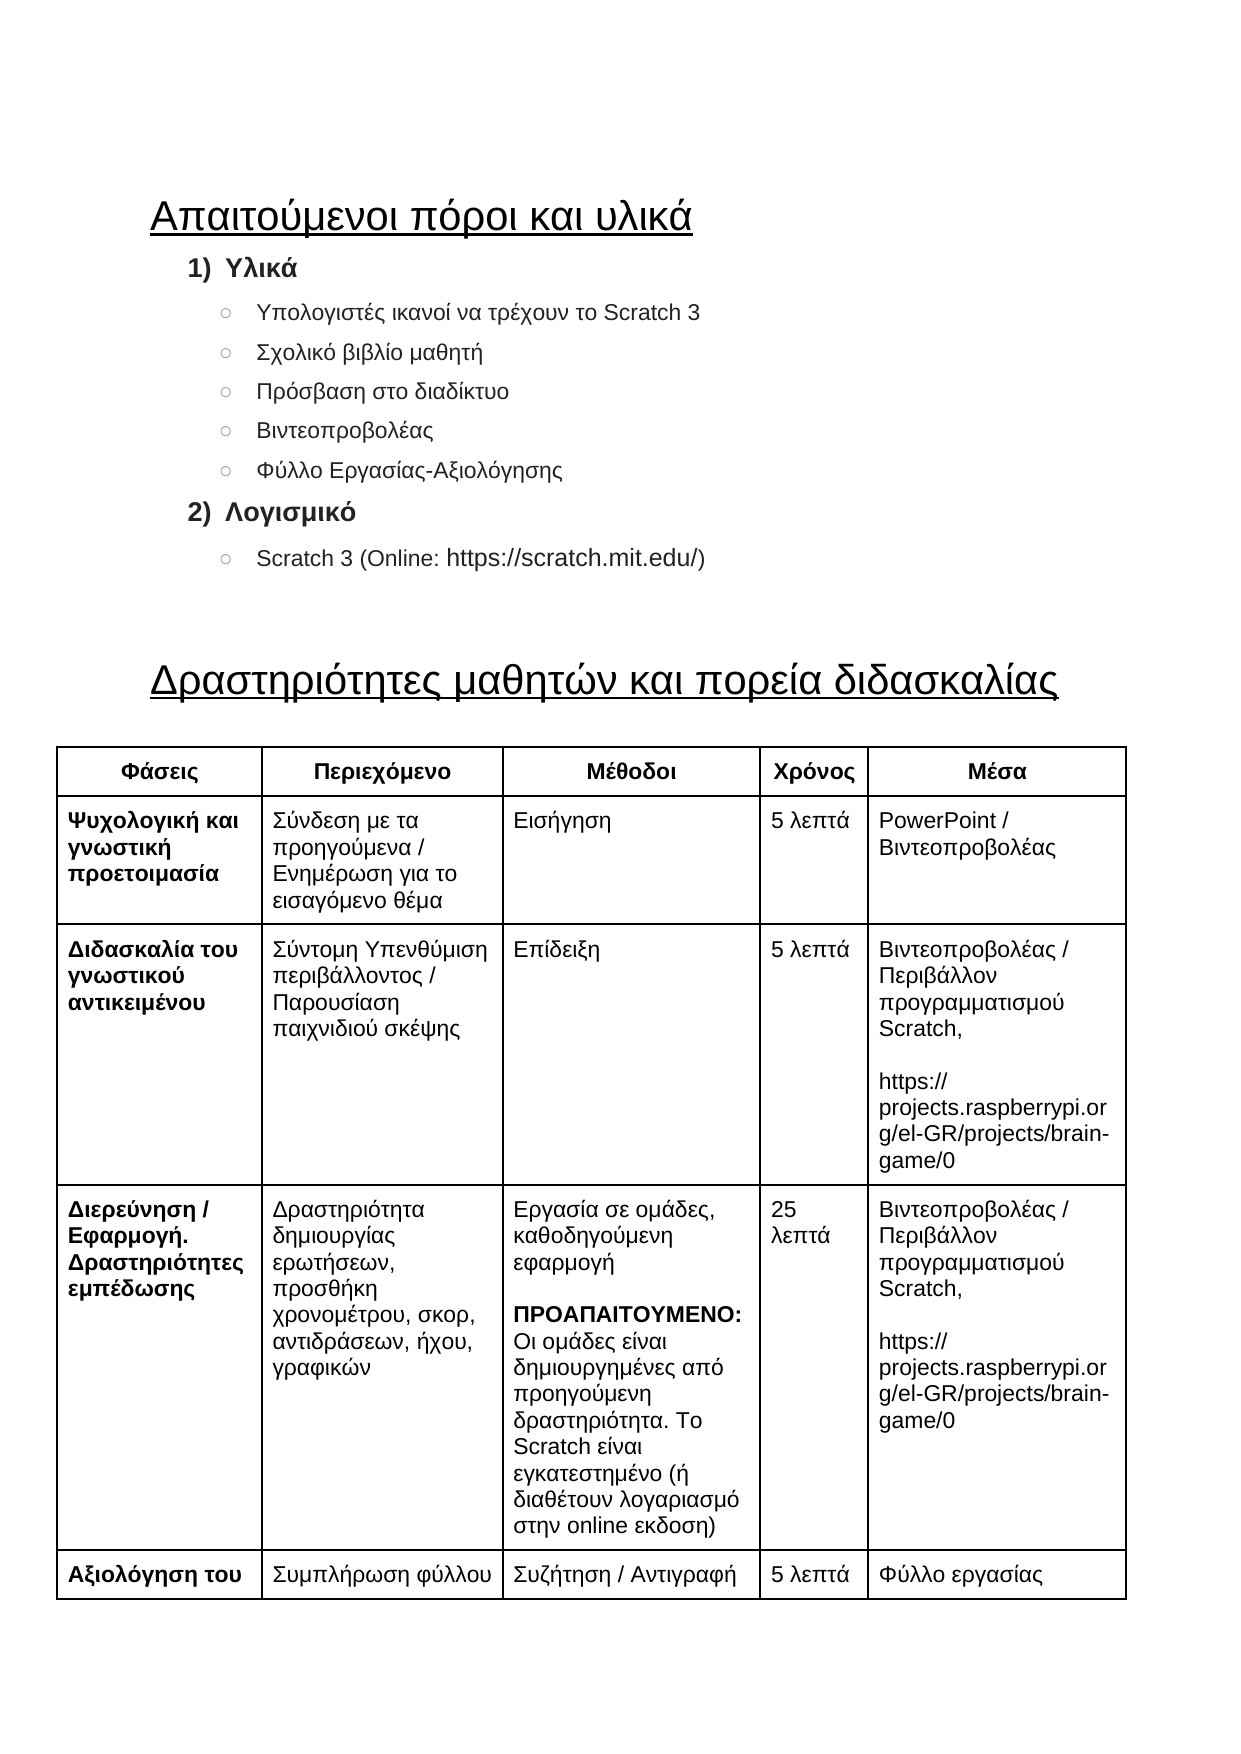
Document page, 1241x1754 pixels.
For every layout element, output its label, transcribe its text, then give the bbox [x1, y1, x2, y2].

list Scratch 3 (Online: https://scratch.mit.edu/) [219, 543, 1090, 572]
table_header Περιεχόμενο [263, 748, 502, 795]
subtitle Λογισμικό [187, 496, 1090, 528]
table_cell 5 λεπτά [761, 797, 867, 923]
table_cell Ψυχολογική και γνωστική προετοιμασία [58, 797, 261, 923]
table_header Μέσα [869, 748, 1125, 795]
table_cell Δραστηριότητα δημιουργίας ερωτήσεων, προσθήκη χρονομέτρου, σκορ, αντιδράσεων, ήχου, γραφικών [263, 1186, 502, 1549]
table_cell Αξιολόγηση του [58, 1551, 261, 1598]
table_cell Διδασκαλία του γνωστικού αντικειμένου [58, 925, 261, 1183]
table_cell Βιντεοπροβολέας / Περιβάλλον προγραμματισμού Scratch, https://projects.raspberrypi.org/el-GR/projects/brain-game/0 [869, 1186, 1125, 1549]
subtitle Δραστηριότητες μαθητών και πορεία διδασκαλίας [150, 655, 1090, 703]
table_cell Εισήγηση [504, 797, 759, 923]
table_header Χρόνος [761, 748, 867, 795]
list Σχολικό βιβλίο μαθητή [219, 338, 1090, 365]
table_cell Συμπλήρωση φύλλου [263, 1551, 502, 1598]
list Φύλλο Εργασίας-Αξιολόγησης [219, 457, 1090, 483]
table_header Φάσεις [58, 748, 261, 795]
table_cell Επίδειξη [504, 925, 759, 1183]
list Βιντεοπροβολέας [219, 417, 1090, 444]
table_cell Βιντεοπροβολέας / Περιβάλλον προγραμματισμού Scratch, https://projects.raspberrypi.org/el-GR/projects/brain-game/0 [869, 925, 1125, 1183]
table_header Μέθοδοι [504, 748, 759, 795]
table_cell Συζήτηση / Αντιγραφή [504, 1551, 759, 1598]
table_cell Σύνδεση με τα προηγούμενα / Ενημέρωση για το εισαγόμενο θέμα [263, 797, 502, 923]
subtitle Απαιτούμενοι πόροι και υλικά [150, 192, 1090, 239]
list Πρόσβαση στο διαδίκτυο [219, 378, 1090, 404]
table_cell Διερεύνηση / Εφαρμογή. Δραστηριότητες εμπέδωσης [58, 1186, 261, 1549]
table_cell Σύντομη Υπενθύμιση περιβάλλοντος / Παρουσίαση παιχνιδιού σκέψης [263, 925, 502, 1183]
table_cell 5 λεπτά [761, 1551, 867, 1598]
table_cell Εργασία σε ομάδες, καθοδηγούμενη εφαρμογή ΠΡΟΑΠΑΙΤΟΥΜΕΝΟ: Οι ομάδες είναι δημιουργημένες από προηγούμενη δραστηριότητα. Το Scratch είναι εγκατεστημένο (ή διαθέτουν λογαριασμό στην online εκδοση) [504, 1186, 759, 1549]
table_cell 25 λεπτά [761, 1186, 867, 1549]
table_cell PowerPoint / Βιντεοπροβολέας [869, 797, 1125, 923]
table_cell Φύλλο εργασίας [869, 1551, 1125, 1598]
table_cell 5 λεπτά [761, 925, 867, 1183]
list Υπολογιστές ικανοί να τρέχουν το Scratch 3 [219, 299, 1090, 325]
subtitle Υλικά [187, 252, 1090, 283]
